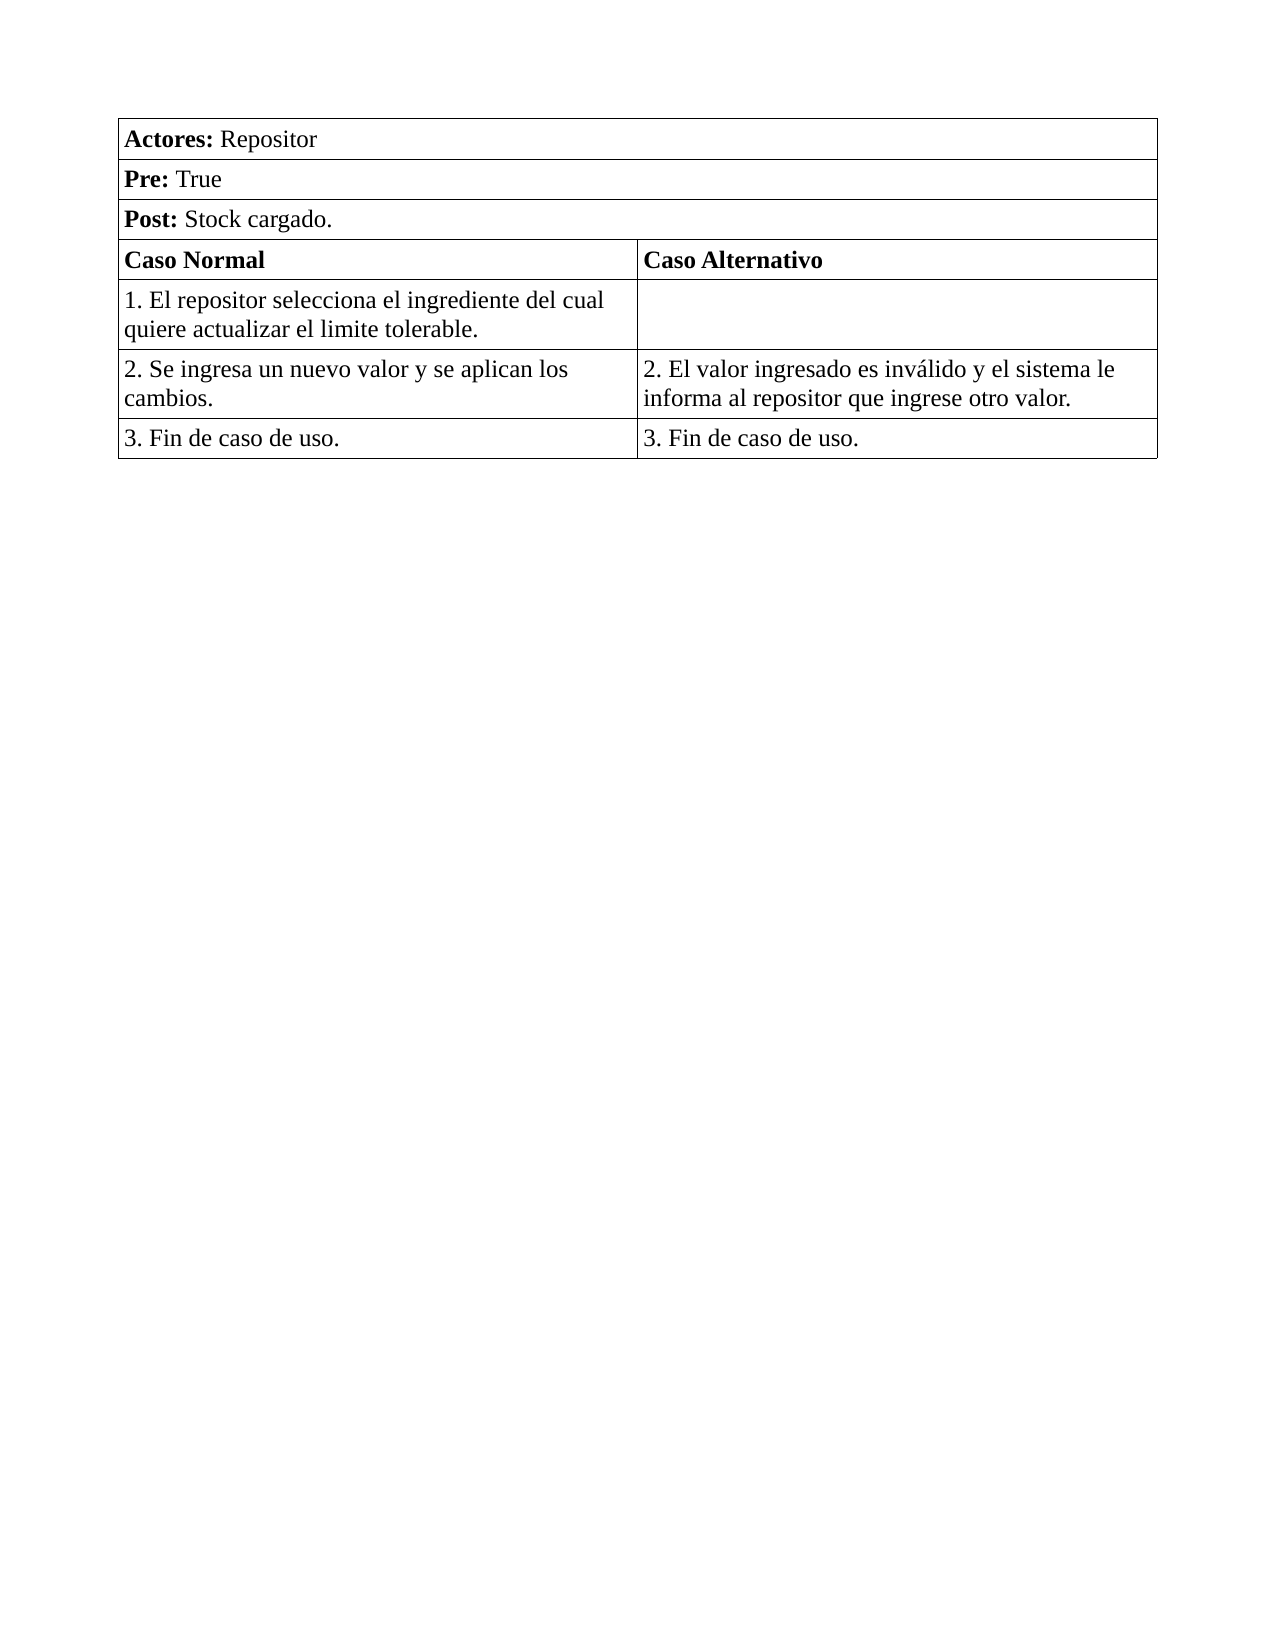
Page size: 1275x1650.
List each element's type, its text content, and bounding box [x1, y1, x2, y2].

table_cell 3. Fin de caso de uso. [638, 419, 1157, 458]
table_cell Post: Stock cargado. [119, 200, 1157, 239]
table_cell 3. Fin de caso de uso. [119, 419, 637, 458]
table_cell [638, 280, 1157, 348]
table_cell Caso Normal [119, 240, 637, 279]
table_cell Caso Alternativo [638, 240, 1157, 279]
table_cell 2. El valor ingresado es inválido y el sistema le informa al repositor que ingrese otro valor. [638, 350, 1157, 417]
table_cell Pre: True [119, 160, 1157, 199]
table_cell Actores: Repositor [119, 119, 1157, 158]
table_cell 2. Se ingresa un nuevo valor y se aplican los cambios. [119, 350, 637, 417]
table_cell 1. El repositor selecciona el ingrediente del cual quiere actualizar el limite tolerable. [119, 280, 637, 348]
